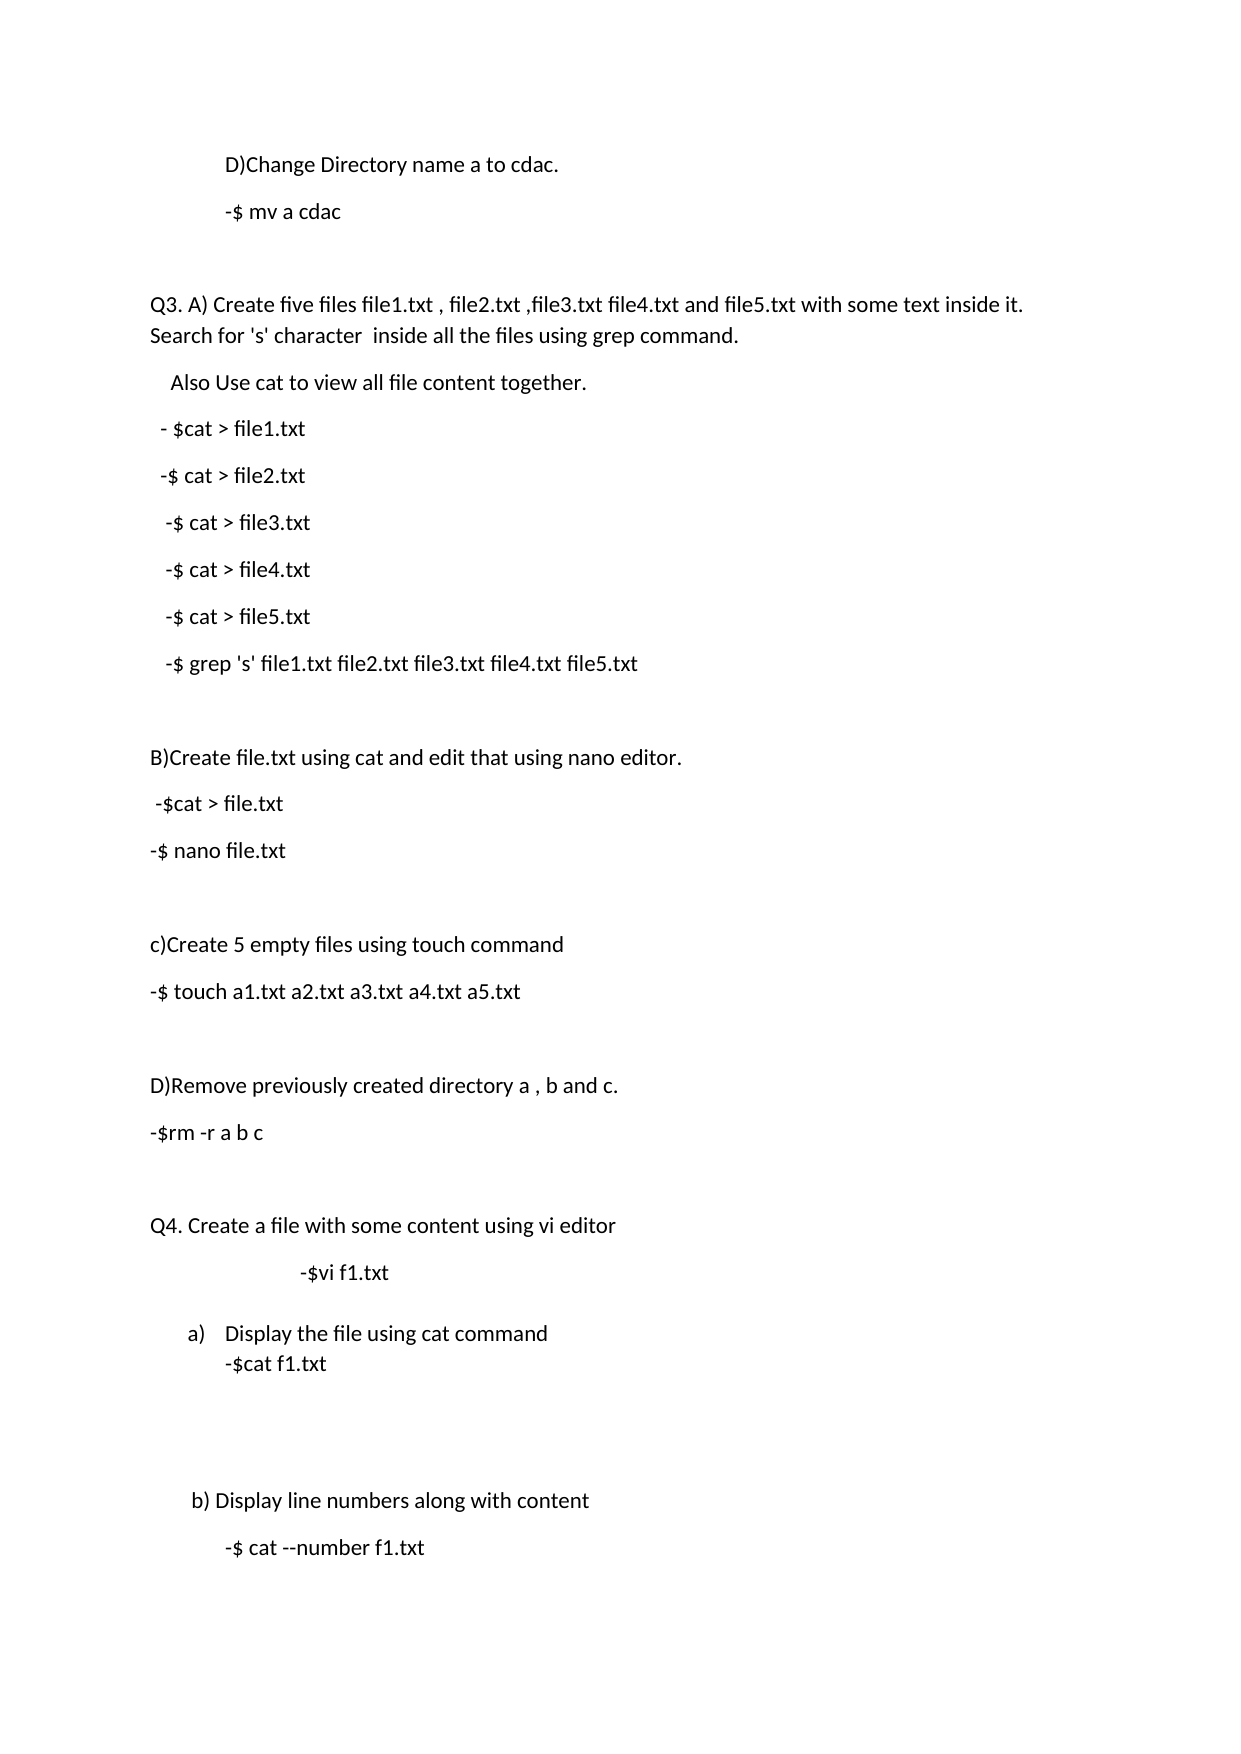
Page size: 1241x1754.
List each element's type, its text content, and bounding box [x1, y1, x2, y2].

text c)Create 5 empty files using touch command [150, 930, 1090, 958]
text Q3. A) Create five files file1.txt , file2.txt ,file3.txt file4.txt and file5.txt with some text inside it. Search for 's' character inside all the files using grep command. [150, 291, 1090, 349]
list Display the file using cat command [187, 1319, 1090, 1347]
text D)Remove previously created directory a , b and c. [150, 1071, 1090, 1099]
text -$ nano file.txt [150, 836, 1090, 864]
text - $cat > file1.txt [150, 414, 1090, 443]
text -$ cat --number f1.txt [150, 1533, 1090, 1561]
list -$cat f1.txt [225, 1349, 1090, 1377]
text Q4. Create a file with some content using vi editor [150, 1211, 1090, 1239]
text -$cat > file.txt [150, 789, 1090, 818]
text -$ grep 's' file1.txt file2.txt file3.txt file4.txt file5.txt [150, 649, 1090, 677]
text -$ cat > file5.txt [150, 602, 1090, 630]
text -$ cat > file3.txt [150, 508, 1090, 536]
text -$ mv a cdac [150, 197, 1090, 225]
text -$rm -r a b c [150, 1118, 1090, 1146]
list -$vi f1.txt [225, 1258, 1090, 1286]
text -$ cat > file4.txt [150, 555, 1090, 583]
text D)Change Directory name a to cdac. [150, 150, 1090, 178]
text Also Use cat to view all file content together. [150, 368, 1090, 396]
text B)Create file.txt using cat and edit that using nano editor. [150, 743, 1090, 771]
text -$ touch a1.txt a2.txt a3.txt a4.txt a5.txt [150, 977, 1090, 1005]
text b) Display line numbers along with content [150, 1486, 1090, 1514]
text -$ cat > file2.txt [150, 461, 1090, 489]
